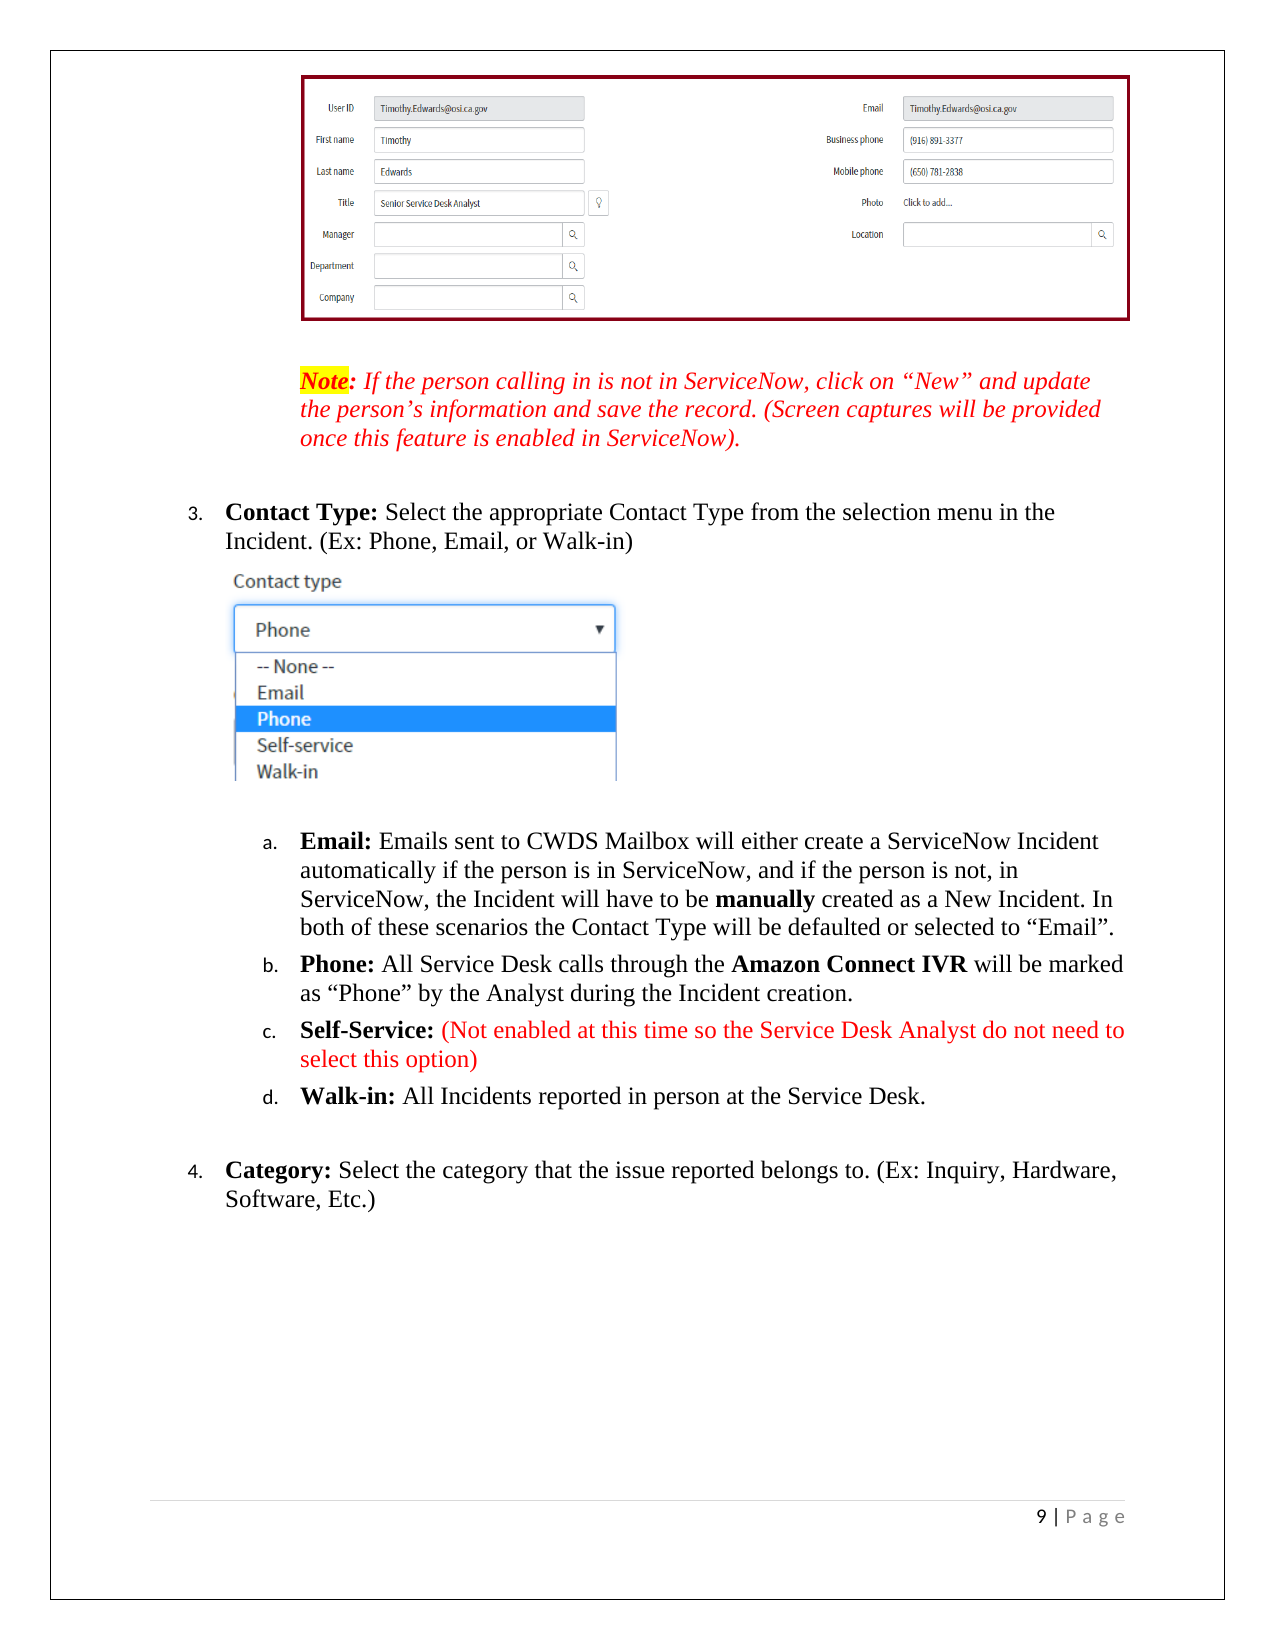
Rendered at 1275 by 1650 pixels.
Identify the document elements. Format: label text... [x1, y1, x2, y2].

list Note: If the person calling in is not in ServiceNow, click on “New” and update the person’s information and save the record. (Screen captures will be provided once this feature is enabled in ServiceNow). [300, 366, 1125, 452]
list Contact Type: Select the appropriate Contact Type from the selection menu in the Incident. (Ex: Phone, Email, or Walk-in) [187, 497, 1125, 555]
list Walk-in: All Incidents reported in person at the Service Desk. [262, 1081, 1125, 1110]
list Self-Service: (Not enabled at this time so the Service Desk Analyst do not need to select this option) [262, 1015, 1125, 1073]
list Phone: All Service Desk calls through the Amazon Connect IVR will be marked as “Phone” by the Analyst during the Incident creation. [262, 949, 1125, 1007]
list Category: Select the category that the issue reported belongs to. (Ex: Inquiry, Hardware, Software, Etc.) [187, 1155, 1125, 1213]
list Email: Emails sent to CWDS Mailbox will either create a ServiceNow Incident automatically if the person is in ServiceNow, and if the person is not, in ServiceNow, the Incident will have to be manually created as a New Incident. In both of these scenarios the Contact Type will be defaulted or selected to “Email”. [262, 826, 1125, 941]
